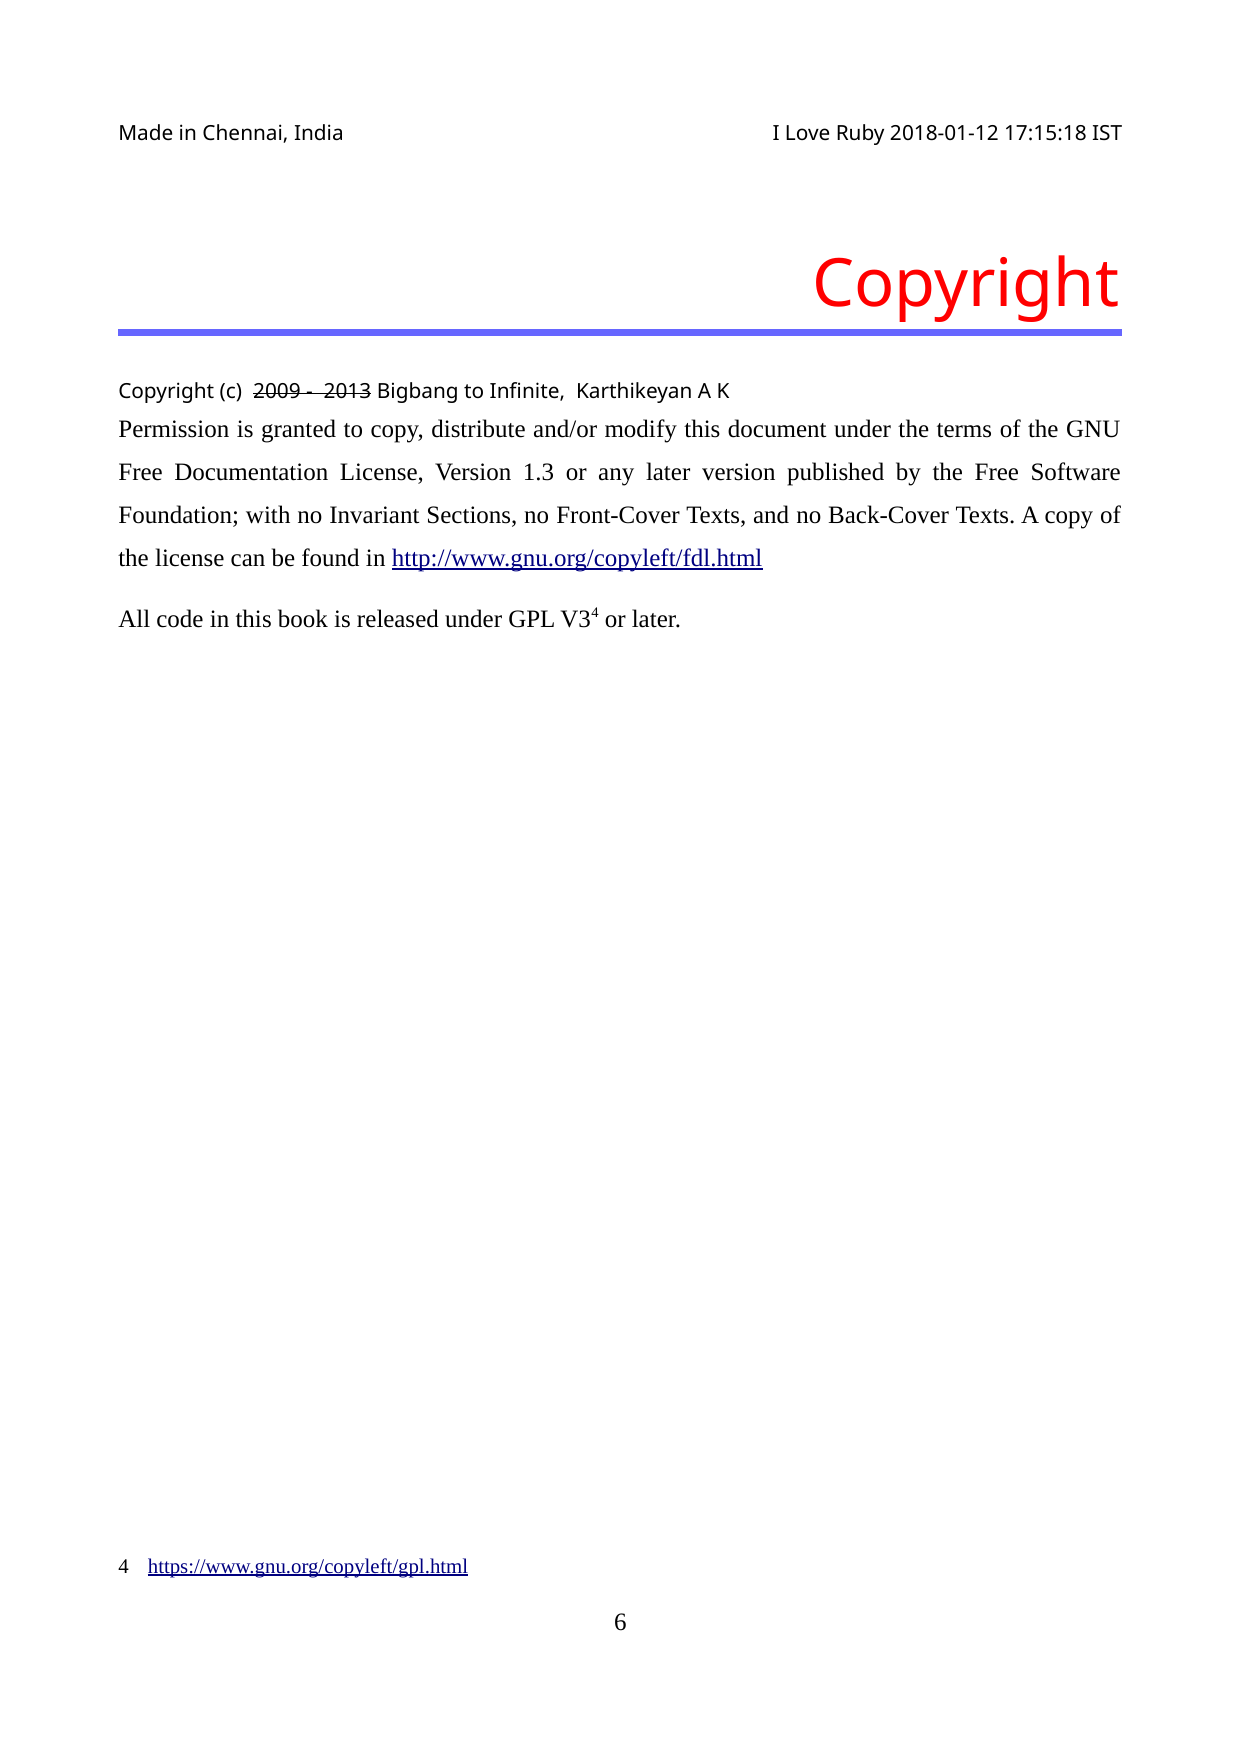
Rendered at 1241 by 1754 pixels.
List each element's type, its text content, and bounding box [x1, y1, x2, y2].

text Permission is granted to copy, distribute and/or modify this document under the terms of the GNU Free Documentation License, Version 1.3 or any later version published by the Free Software Foundation; with no Invariant Sections, no Front-Cover Texts, and no Back-Cover Texts. A copy of the license can be found in http://www.gnu.org/copyleft/fdl.html [118, 414, 1122, 572]
text All code in this book is released under GPL V3 or later. [118, 604, 1122, 633]
text https://www.gnu.org/copyleft/gpl.html [118, 1553, 1122, 1578]
text Copyright (c) 2009 - 2013 Bigbang to Infinite, Karthikeyan A K [118, 377, 1122, 405]
subtitle Copyright [118, 233, 1122, 329]
